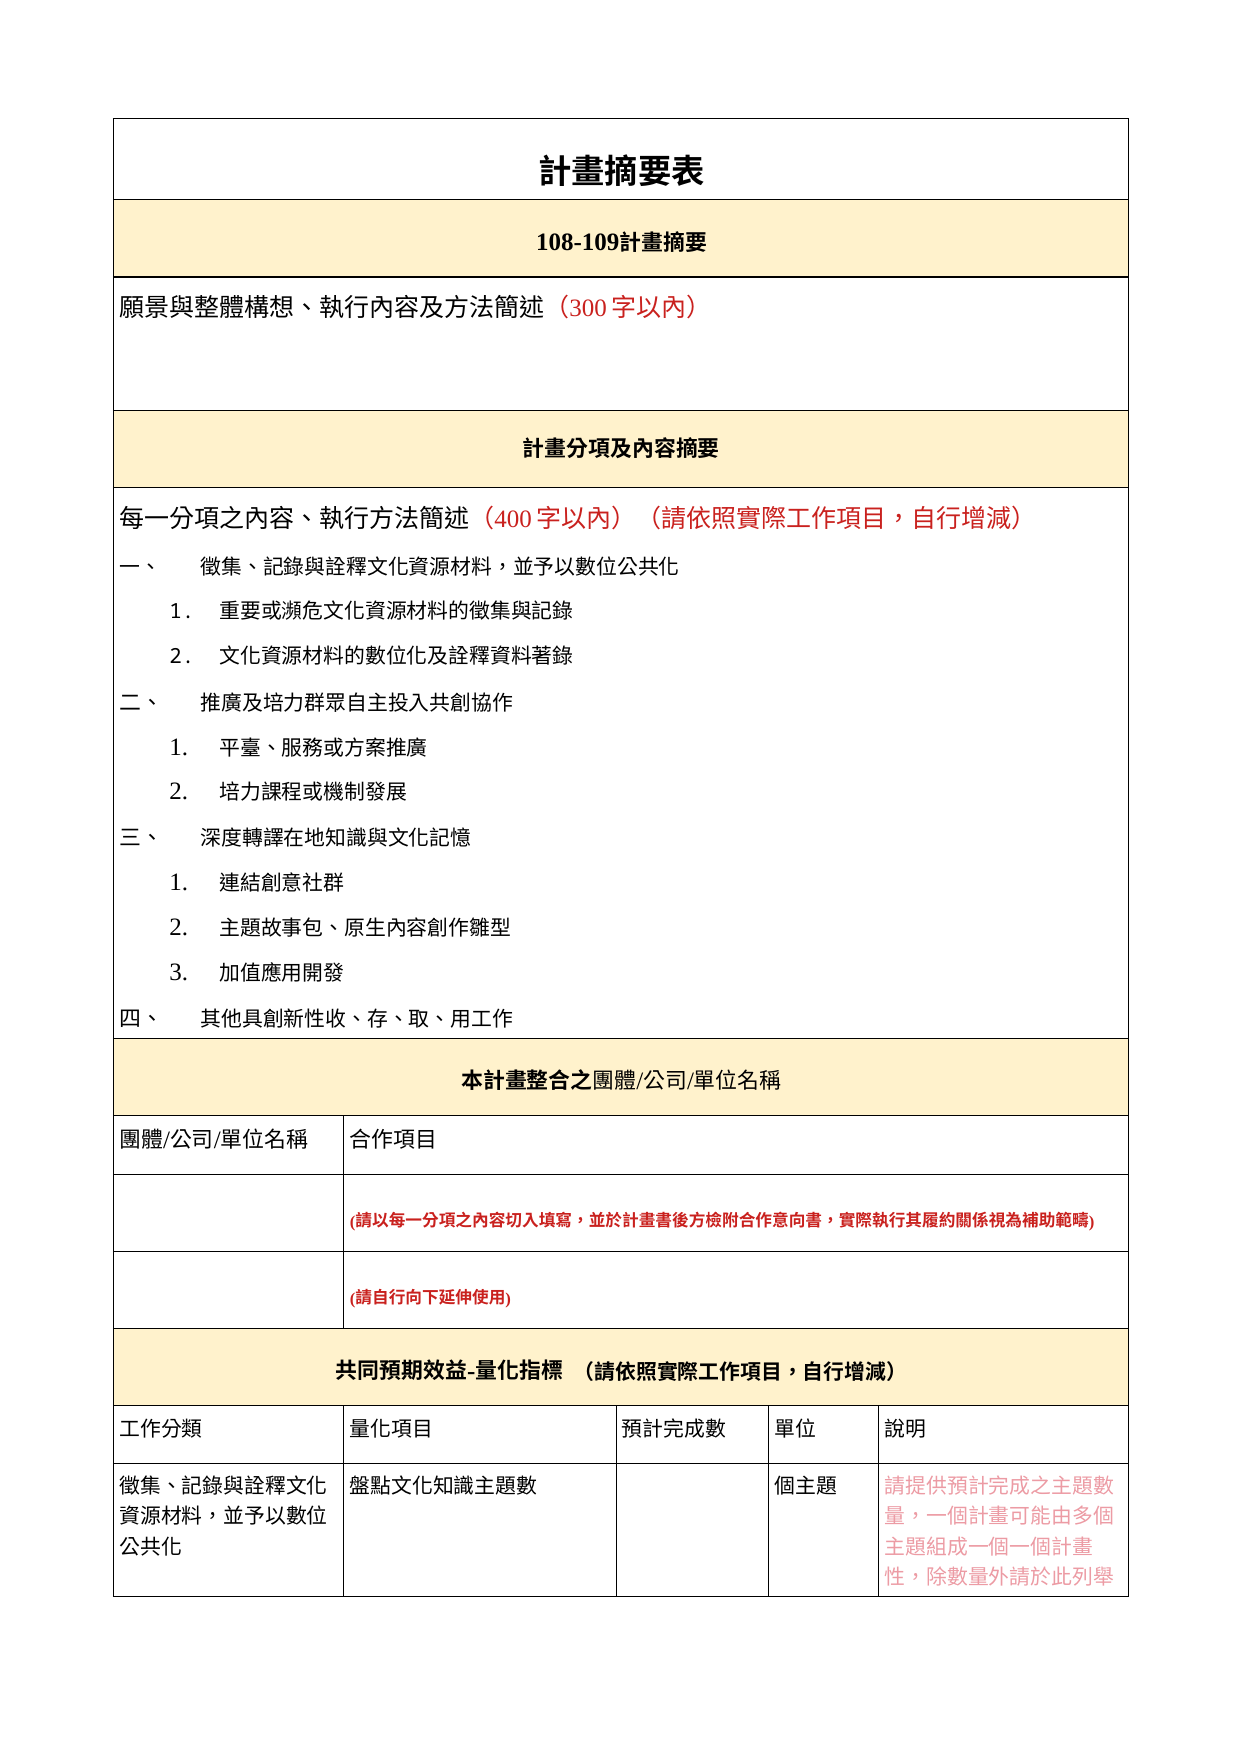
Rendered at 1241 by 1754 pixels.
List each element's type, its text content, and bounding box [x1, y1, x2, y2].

table_cell (請以每一分項之內容切入填寫，並於計畫書後方檢附合作意向書，實際執行其履約關係視為補助範疇) [344, 1175, 1128, 1251]
table_cell 願景與整體構想、執行內容及方法簡述（300字以內） [114, 278, 1128, 410]
table_cell 說明 [879, 1406, 1128, 1463]
table_cell 徵集、記錄與詮釋文化資源材料，並予以數位公共化 [114, 1464, 343, 1596]
table_cell 個主題 [769, 1464, 878, 1596]
table_cell 108-109計畫摘要 [114, 200, 1128, 276]
table_cell 工作分類 [114, 1406, 343, 1463]
table_cell 每一分項之內容、執行方法簡述（400字以內）（請依照實際工作項目，自行增減） 徵集、記錄與詮釋文化資源材料，並予以數位公共化 重要或瀕危文化資源材料的徵集與記錄 文化資源材料的數位化及詮釋資料著錄 推廣及培力群眾自主投入共創協作 平臺、服務或方案推廣 培力課程或機制發展 深度轉譯在地知識與文化記憶 連結創意社群 主題故事包、原生內容創作雛型 加值應用開發 其他具創新性收、存、取、用工作 [114, 488, 1128, 1038]
table_cell 盤點文化知識主題數 [344, 1464, 616, 1596]
table_cell [617, 1464, 768, 1596]
table_cell 預計完成數 [617, 1406, 768, 1463]
table_cell 單位 [769, 1406, 878, 1463]
table_cell (請自行向下延伸使用) [344, 1252, 1128, 1328]
table_cell 合作項目 [344, 1116, 1128, 1174]
table_cell 本計畫整合之團體/公司/單位名稱 [114, 1039, 1128, 1115]
table_cell 計畫分項及內容摘要 [114, 411, 1128, 487]
table_cell 共同預期效益-量化指標 （請依照實際工作項目，自行增減） [114, 1329, 1128, 1405]
table_cell [114, 1252, 343, 1328]
table_cell 量化項目 [344, 1406, 616, 1463]
table_cell 請提供預計完成之主題數量，一個計畫可能由多個主題組成一個一個計畫性，除數量外請於此列舉 [879, 1464, 1128, 1596]
table_cell 團體/公司/單位名稱 [114, 1116, 343, 1174]
table_cell [114, 1175, 343, 1251]
table_header 計畫摘要表 [114, 119, 1128, 199]
